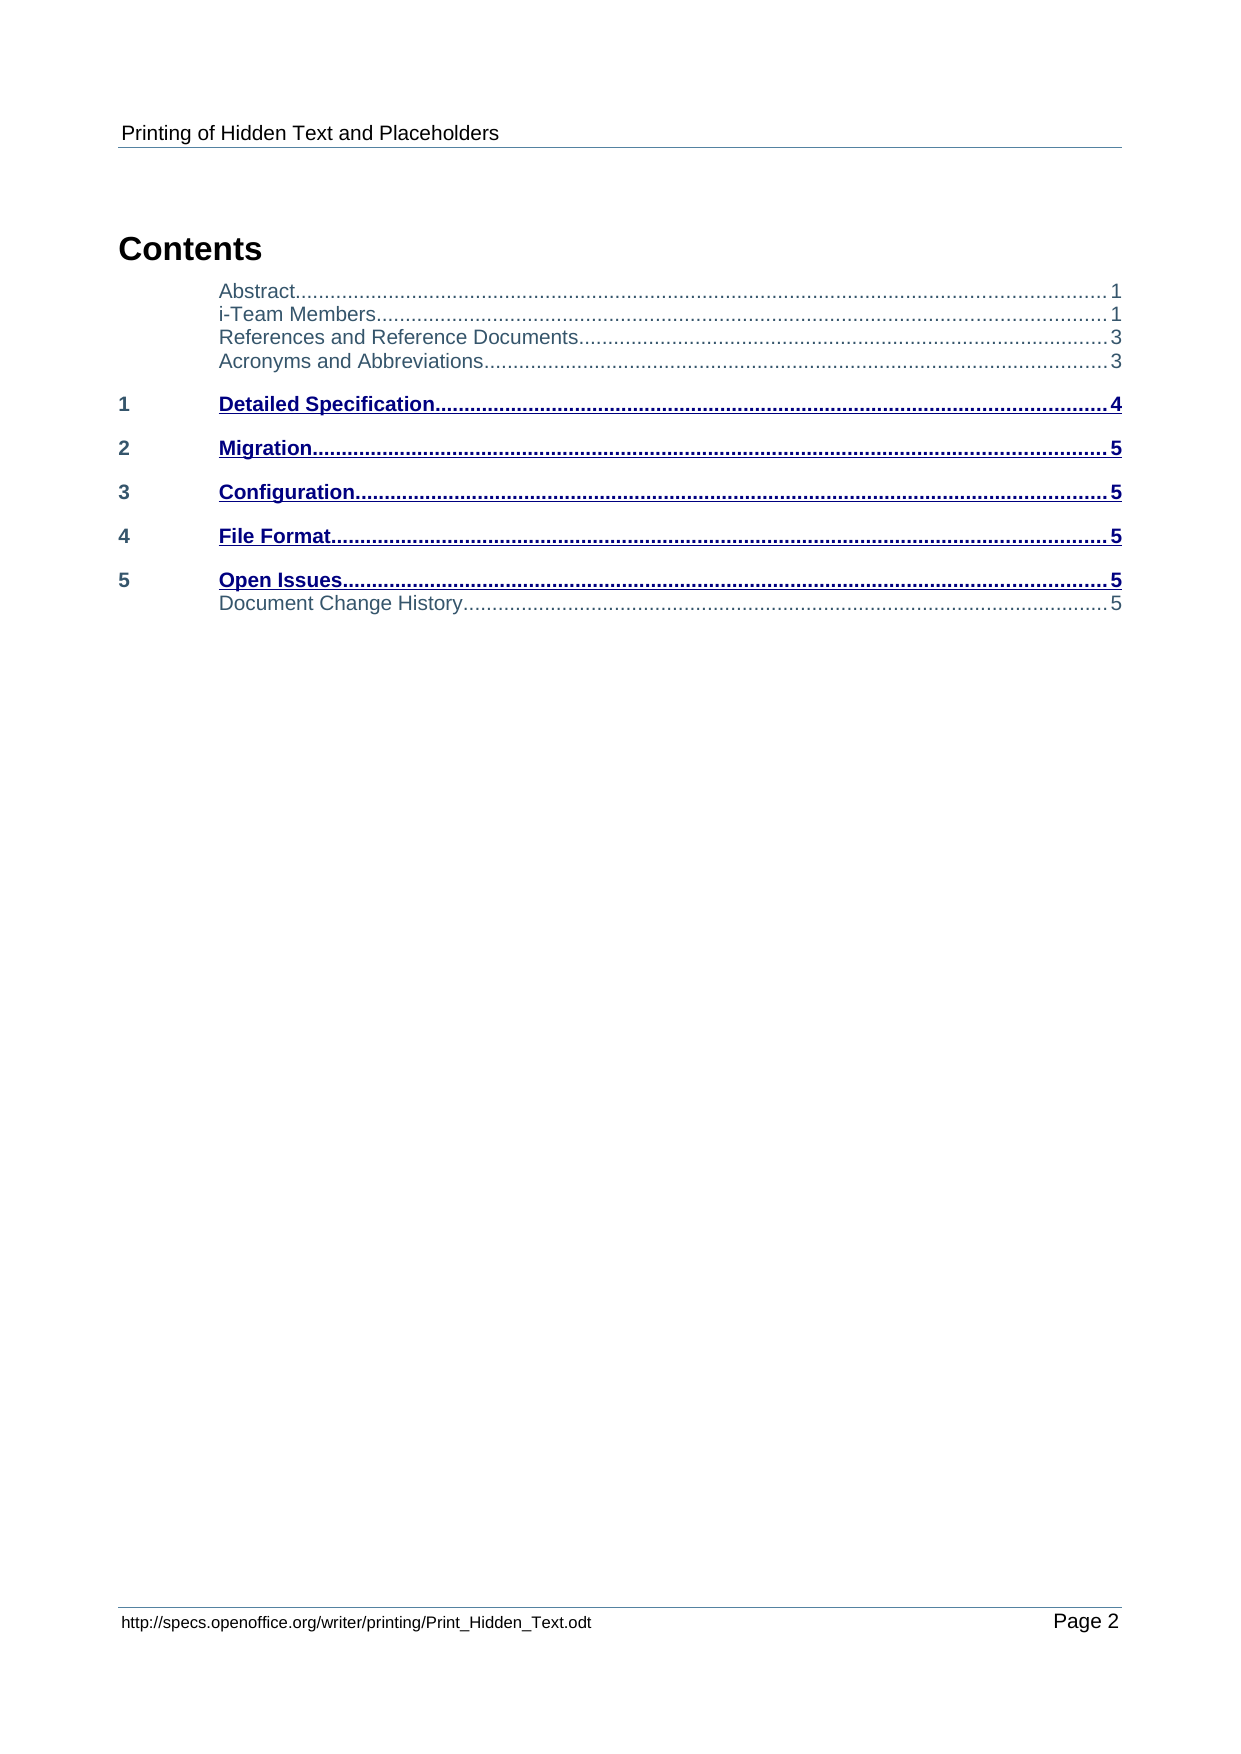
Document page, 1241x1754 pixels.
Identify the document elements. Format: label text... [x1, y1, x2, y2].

text Acronyms and Abbreviations 3 [118, 349, 1122, 372]
text i-Team Members 1 [118, 303, 1122, 326]
text 2 Migration 5 [118, 437, 1122, 460]
text 4 File Format 5 [118, 524, 1122, 548]
text References and Reference Documents 3 [118, 326, 1122, 349]
subtitle Contents [118, 230, 1122, 267]
text 5 Open Issues 5 [118, 568, 1122, 592]
text 3 Configuration 5 [118, 481, 1122, 504]
text Abstract 1 [118, 279, 1122, 303]
text Document Change History 5 [118, 592, 1122, 615]
text 1 Detailed Specification 4 [118, 393, 1122, 416]
